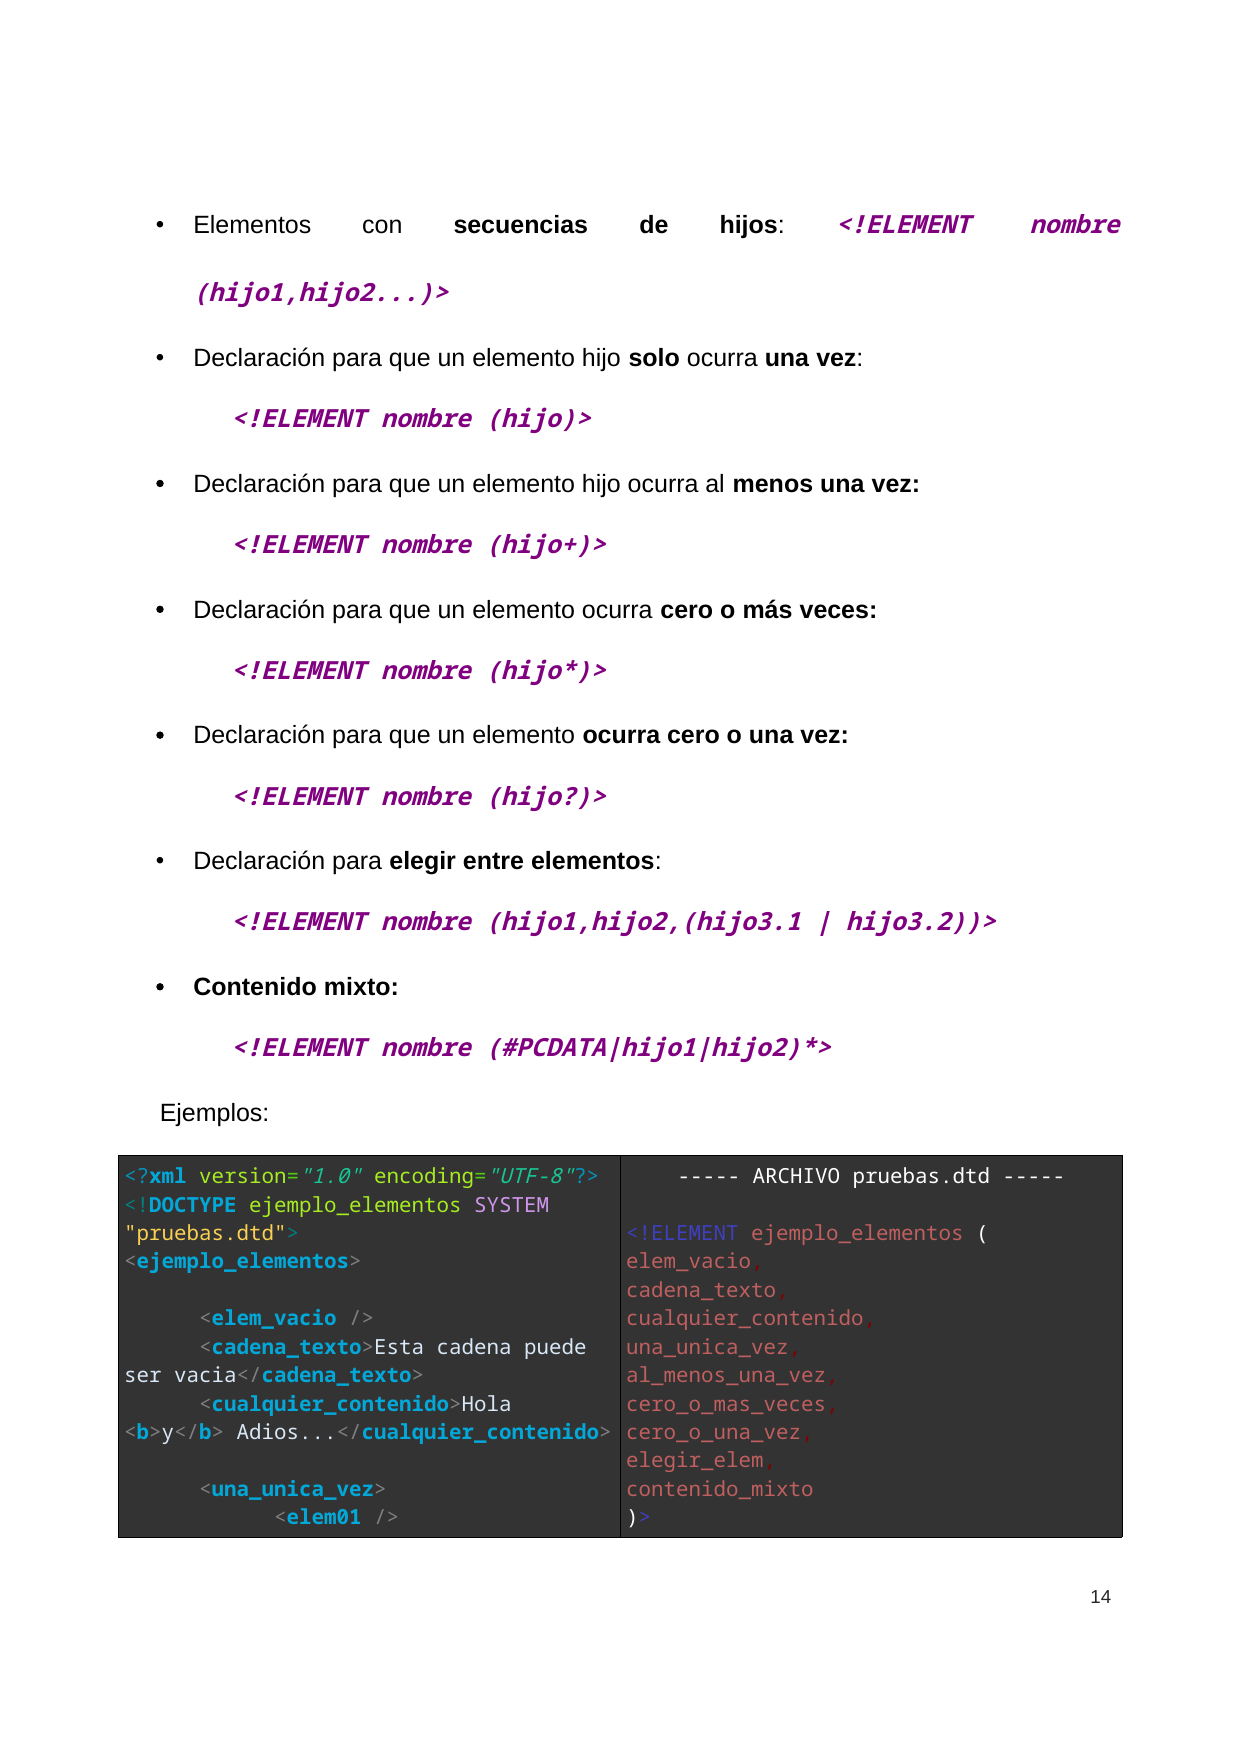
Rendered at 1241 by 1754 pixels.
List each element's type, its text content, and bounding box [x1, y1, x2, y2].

list <!ELEMENT nombre (#PCDATA|hijo1|hijo2)*> [193, 1030, 1122, 1064]
list <!ELEMENT nombre (hijo1,hijo2,(hijo3.1 | hijo3.2))> [193, 904, 1122, 938]
list <!ELEMENT nombre (hijo?)> [193, 778, 1122, 812]
list <!ELEMENT nombre (hijo+)> [193, 526, 1122, 561]
list Elementos con secuencias de hijos: <!ELEMENT nombre (hijo1,hijo2...)> [156, 207, 1122, 309]
table_header <?xml version="1.0" encoding="UTF-8"?> <!DOCTYPE ejemplo_elementos SYSTEM "pruebas.dtd"> <ejemplo_elementos> <elem_vacio /> <cadena_texto>Esta cadena puede ser vacia</cadena_texto> <cualquier_contenido>Hola <b>y</b> Adios...</cualquier_contenido> <una_unica_vez> <elem01 /> [119, 1156, 620, 1537]
table_header ----- ARCHIVO pruebas.dtd ----- <!ELEMENT ejemplo_elementos ( elem_vacio, cadena_texto, cualquier_contenido, una_unica_vez, al_menos_una_vez, cero_o_mas_veces, cero_o_una_vez, elegir_elem, contenido_mixto )> [621, 1156, 1122, 1537]
list Declaración para elegir entre elementos: [156, 846, 1122, 875]
text Ejemplos: [118, 1098, 1122, 1127]
list Contenido mixto: [156, 972, 1122, 1001]
list Declaración para que un elemento ocurra cero o más veces: [156, 594, 1122, 623]
list <!ELEMENT nombre (hijo*)> [193, 652, 1122, 686]
list Declaración para que un elemento ocurra cero o una vez: [156, 720, 1122, 749]
list Declaración para que un elemento hijo ocurra al menos una vez: [156, 469, 1122, 498]
list Declaración para que un elemento hijo solo ocurra una vez: [156, 343, 1122, 372]
list <!ELEMENT nombre (hijo)> [193, 401, 1122, 435]
